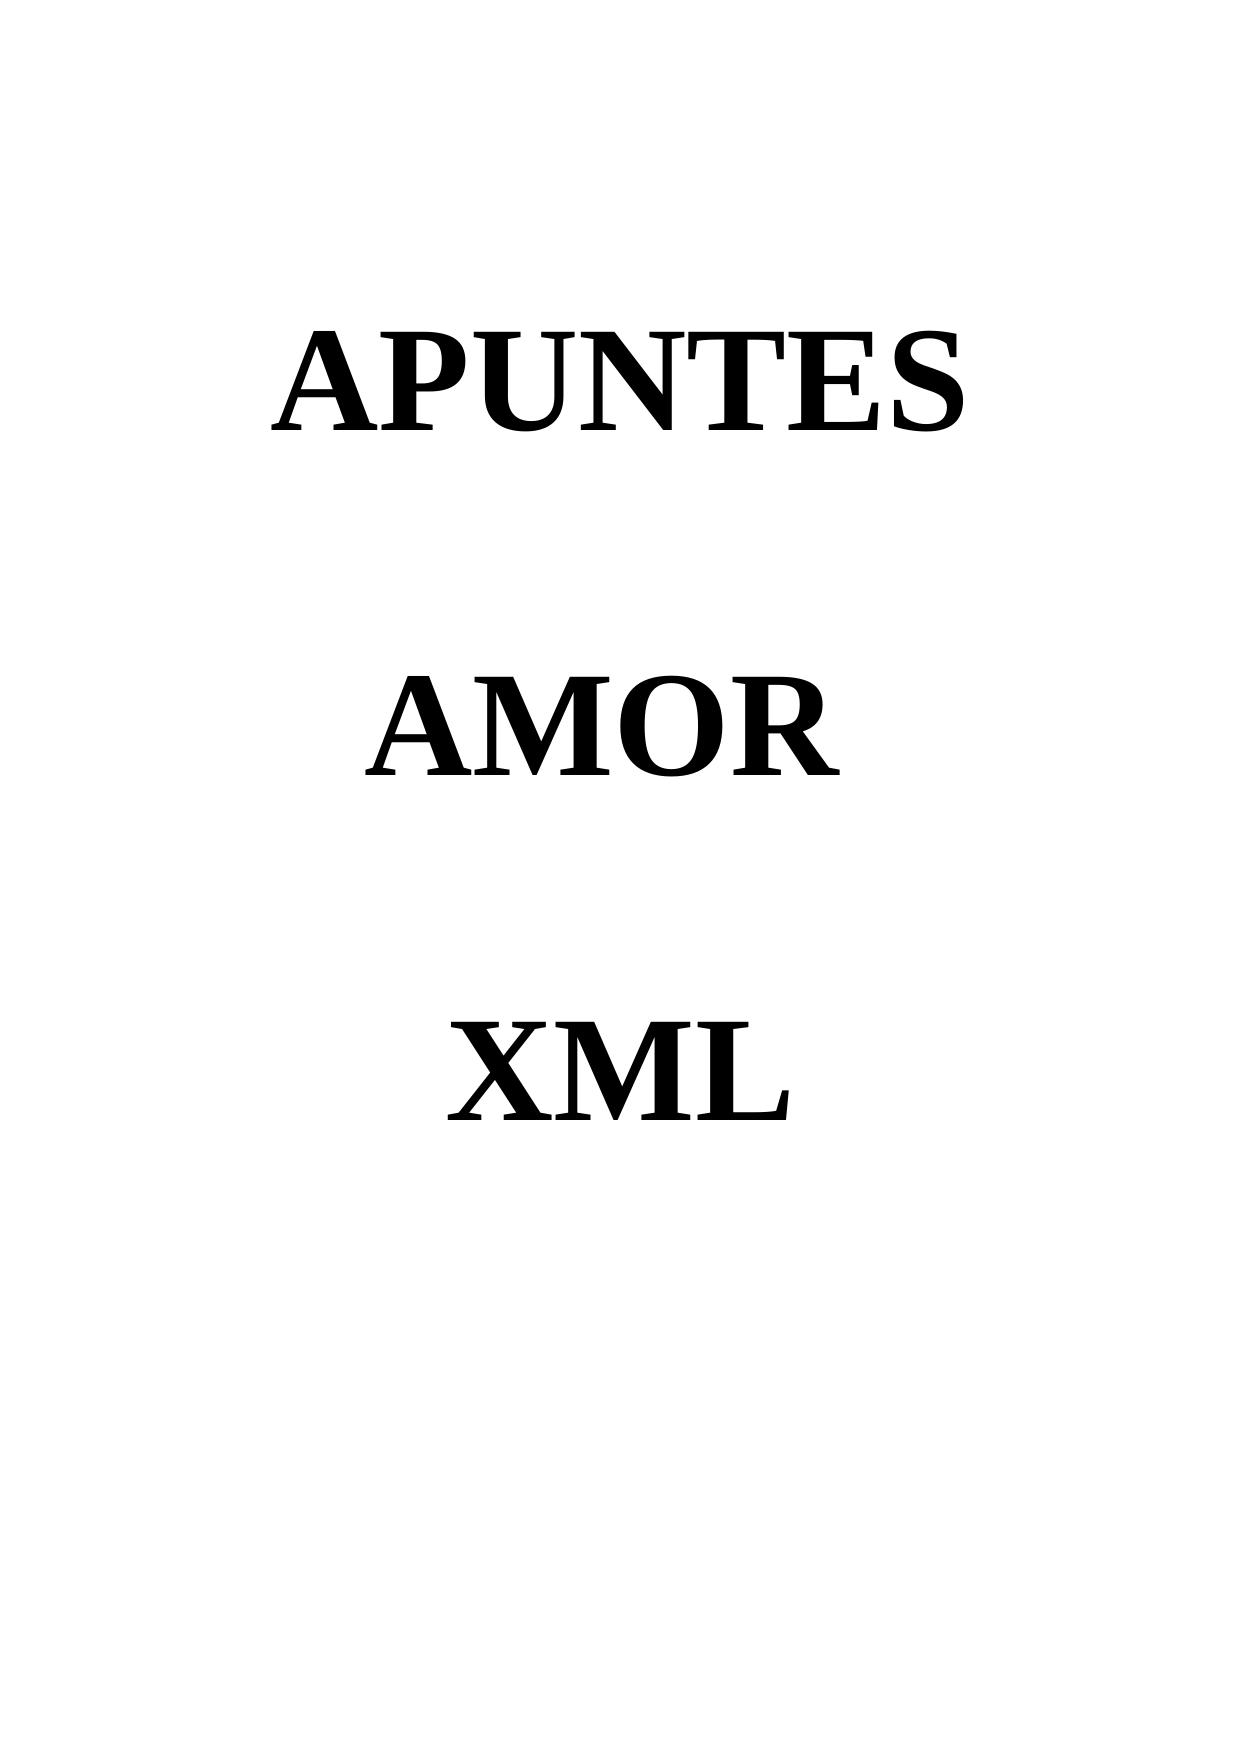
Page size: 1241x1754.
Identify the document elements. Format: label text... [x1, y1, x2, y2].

text XML [118, 981, 1122, 1153]
text AMOR [118, 636, 1122, 808]
text APUNTES [118, 291, 1122, 463]
